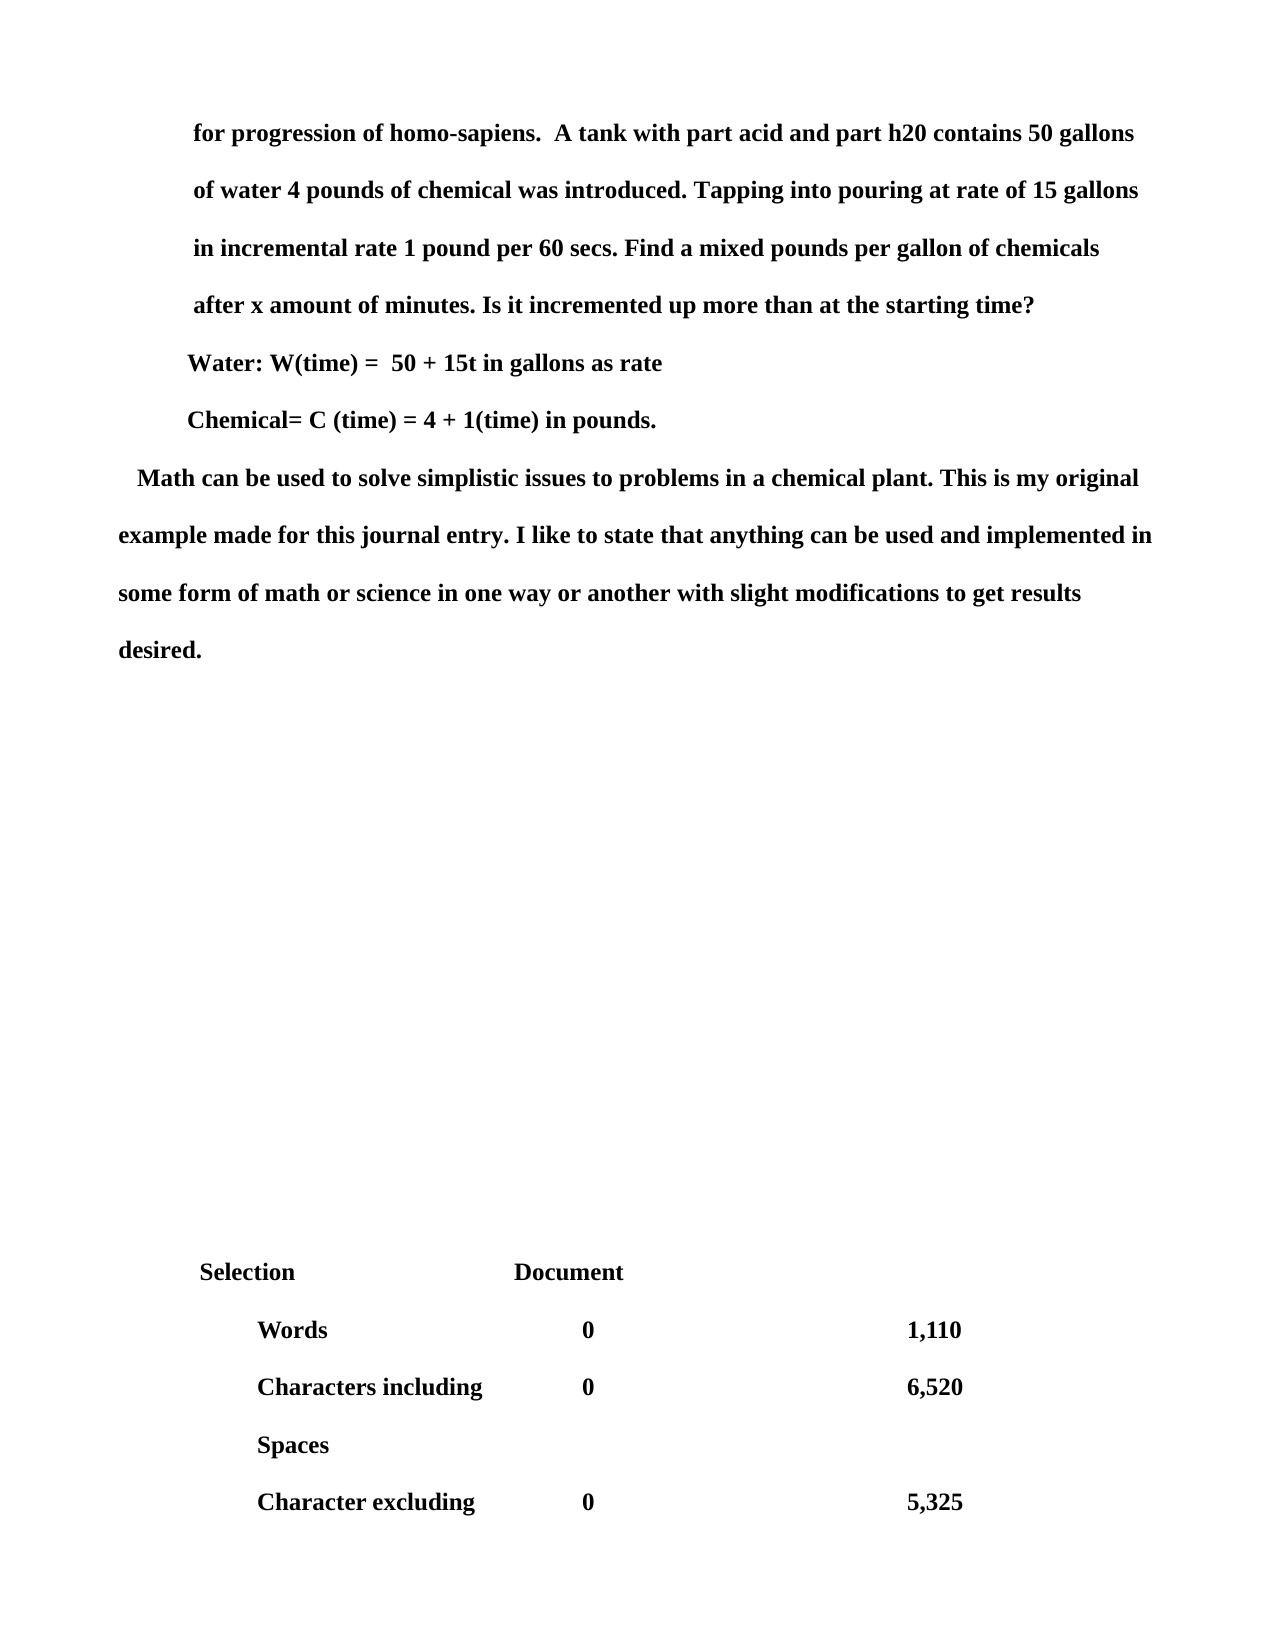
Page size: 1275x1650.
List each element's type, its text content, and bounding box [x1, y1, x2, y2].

table_cell 0 [507, 1487, 832, 1516]
text for progression of homo-sapiens. A tank with part acid and part h20 contains 50 gallons of water 4 pounds of chemical was introduced. Tapping into pouring at rate of 15 gallons in incremental rate 1 pound per 60 secs. Find a mixed pounds per gallon of chemicals after x amount of minutes. Is it incremented up more than at the starting time? [118, 118, 1157, 319]
table_header 1,110 [832, 1315, 1157, 1372]
table_cell 6,520 [832, 1373, 1157, 1487]
table_cell 5,325 [832, 1487, 1157, 1516]
text Math can be used to solve simplistic issues to problems in a chemical plant. This is my original example made for this journal entry. I like to state that anything can be used and implemented in some form of math or science in one way or another with slight modifications to get results desired. [118, 463, 1157, 664]
table_header 0 [507, 1315, 832, 1372]
text Chemical= C (time) = 4 + 1(time) in pounds. [118, 406, 1157, 434]
text Water: W(time) = 50 + 15t in gallons as rate [118, 348, 1157, 377]
text Selection Document [118, 1257, 1157, 1286]
table_cell Character excluding [182, 1487, 507, 1516]
table_cell 0 [507, 1373, 832, 1487]
table_header Words [182, 1315, 507, 1372]
table_cell Characters including Spaces [182, 1373, 507, 1487]
